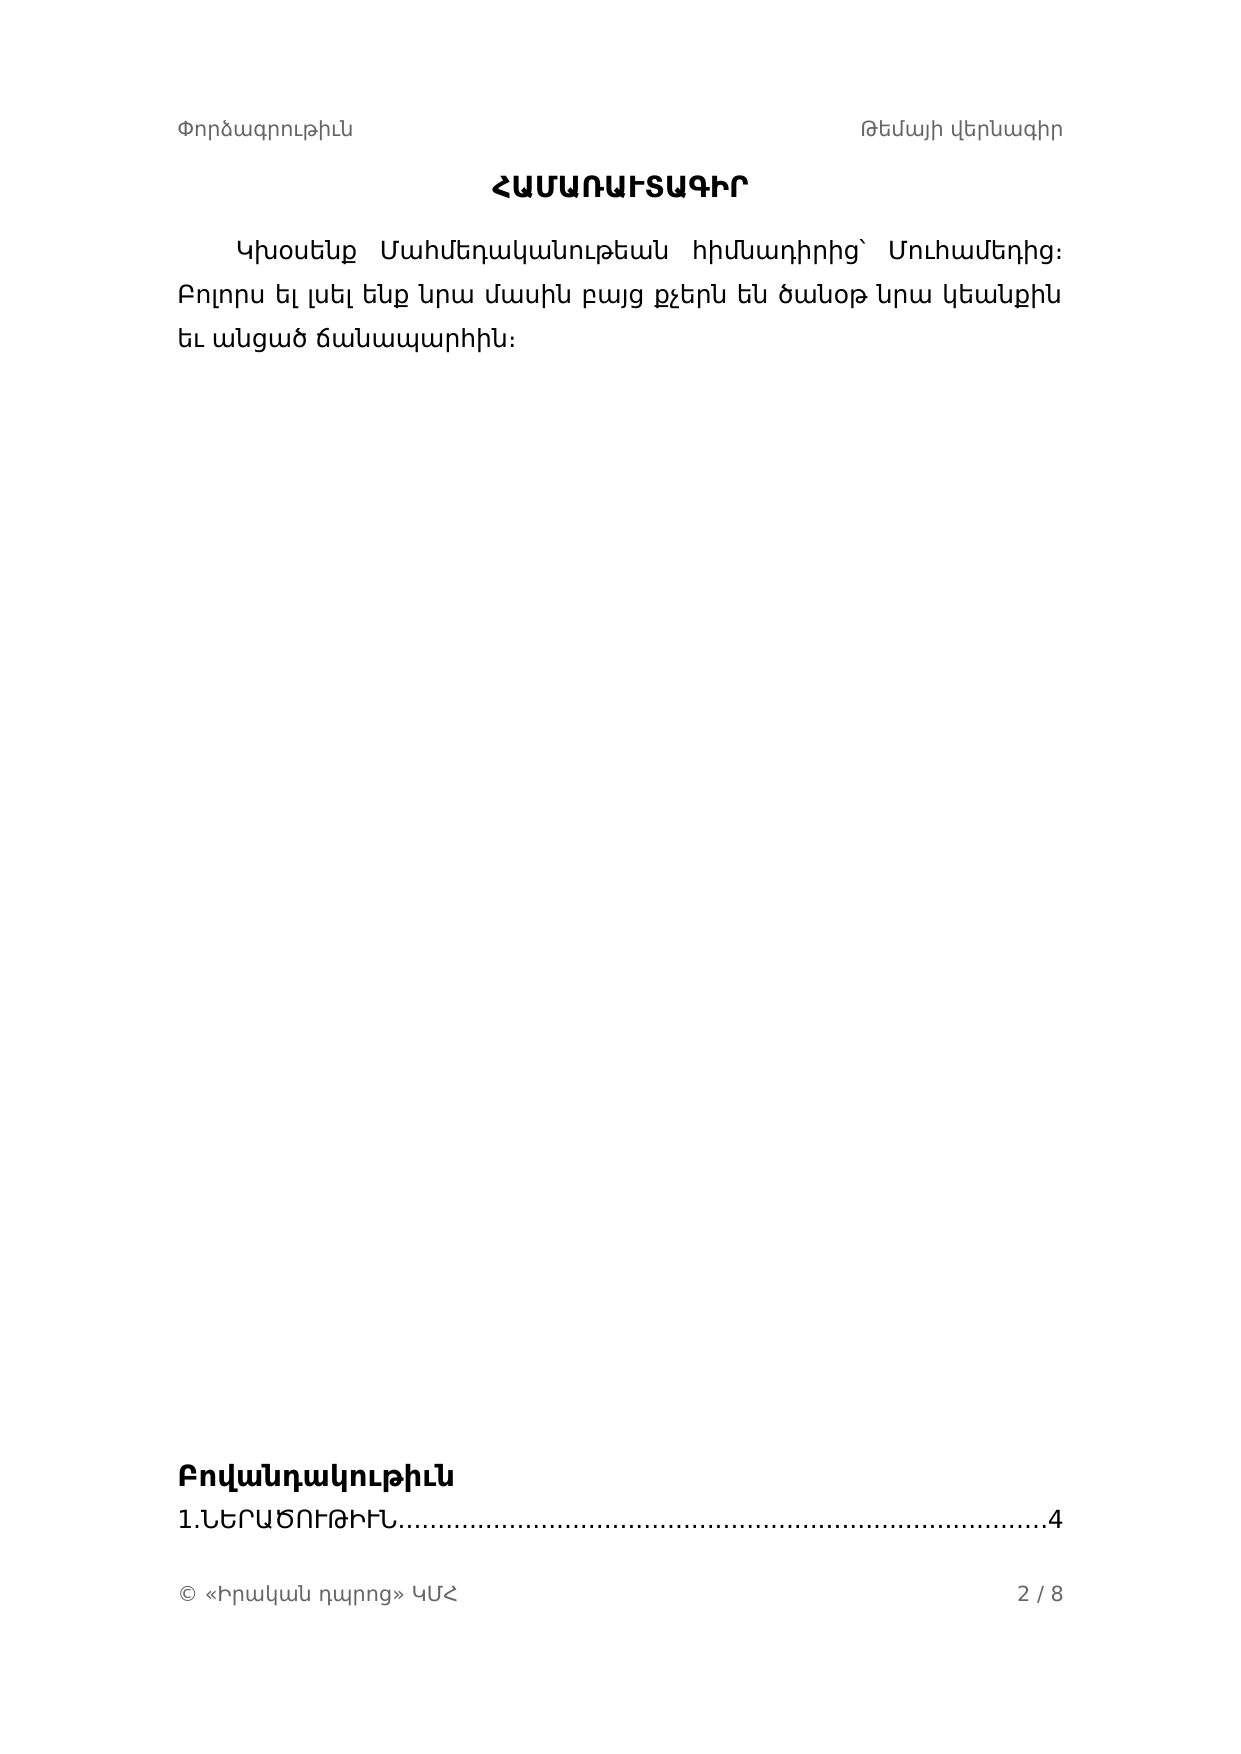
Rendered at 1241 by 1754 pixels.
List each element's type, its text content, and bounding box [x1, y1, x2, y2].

text 1.ՆԵՐԱԾՈՒԹԻՒՆ 4 [177, 1506, 1063, 1535]
title ՀԱՄԱՌԱՒՏԱԳԻՐ [177, 171, 1063, 205]
subtitle Բովանդակութիւն [177, 1459, 1063, 1493]
text Կխօսենք Մահմեդականութեան հիմնադիրից՝ Մուհամեդից։ Բոլորս ել լսել ենք նրա մասին բայց քչերն են ծանօթ նրա կեանքին եւ անցած ճանապարհին։ [177, 236, 1063, 353]
